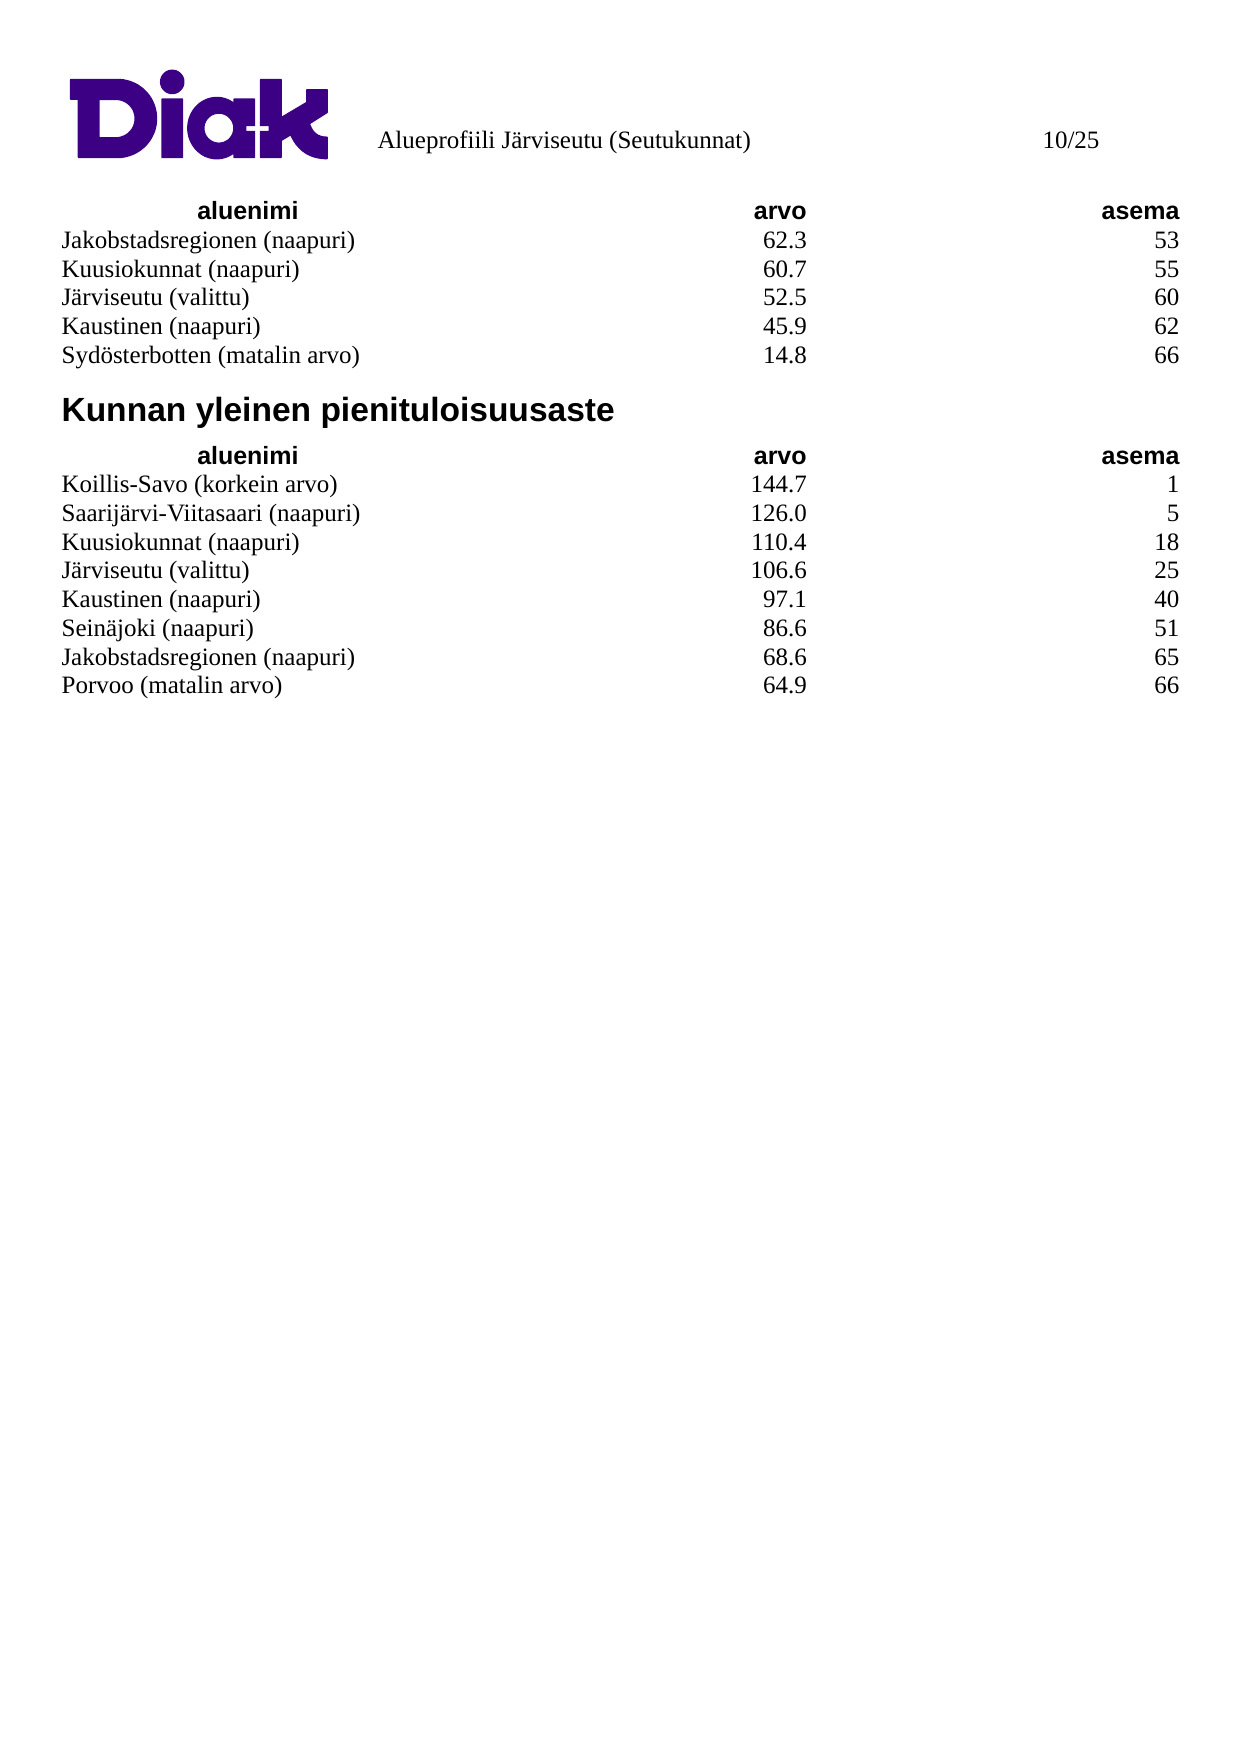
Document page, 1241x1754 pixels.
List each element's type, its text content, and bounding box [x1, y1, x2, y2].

table_cell Saarijärvi-Viitasaari (naapuri) [61, 498, 434, 527]
table_cell 110.4 [434, 527, 806, 556]
table_header asema [806, 441, 1179, 469]
table_cell Sydösterbotten (matalin arvo) [61, 340, 434, 369]
table_cell 65 [806, 642, 1179, 671]
table_cell Jakobstadsregionen (naapuri) [61, 225, 434, 254]
table_cell 97.1 [434, 584, 806, 613]
table_cell Jakobstadsregionen (naapuri) [61, 642, 434, 671]
table_cell Porvoo (matalin arvo) [61, 671, 434, 699]
table_cell 51 [806, 613, 1179, 642]
table_cell 52.5 [434, 283, 806, 311]
table_header aluenimi [61, 196, 434, 225]
table_cell 45.9 [434, 311, 806, 340]
table_cell 62 [806, 311, 1179, 340]
table_cell Järviseutu (valittu) [61, 283, 434, 311]
table_cell 18 [806, 527, 1179, 556]
table_cell 126.0 [434, 498, 806, 527]
table_header arvo [434, 196, 806, 225]
table_cell 106.6 [434, 556, 806, 584]
table_cell Seinäjoki (naapuri) [61, 613, 434, 642]
table_cell 64.9 [434, 671, 806, 699]
table_cell Kuusiokunnat (naapuri) [61, 527, 434, 556]
table_cell Kaustinen (naapuri) [61, 584, 434, 613]
table_cell 1 [806, 469, 1179, 498]
table_header arvo [434, 441, 806, 469]
table_cell 40 [806, 584, 1179, 613]
table_cell 86.6 [434, 613, 806, 642]
table_cell 53 [806, 225, 1179, 254]
table_cell 68.6 [434, 642, 806, 671]
table_cell 14.8 [434, 340, 806, 369]
table_cell Kuusiokunnat (naapuri) [61, 254, 434, 282]
table_cell 5 [806, 498, 1179, 527]
table_cell 66 [806, 671, 1179, 699]
table_cell 60.7 [434, 254, 806, 282]
table_cell 66 [806, 340, 1179, 369]
table_cell 55 [806, 254, 1179, 282]
table_cell Kaustinen (naapuri) [61, 311, 434, 340]
table_cell Järviseutu (valittu) [61, 556, 434, 584]
table_cell 144.7 [434, 469, 806, 498]
table_cell 25 [806, 556, 1179, 584]
table_header aluenimi [61, 441, 434, 469]
table_cell 62.3 [434, 225, 806, 254]
table_cell 60 [806, 283, 1179, 311]
subtitle Kunnan yleinen pienituloisuusaste [61, 389, 1179, 428]
table_header asema [806, 196, 1179, 225]
table_cell Koillis-Savo (korkein arvo) [61, 469, 434, 498]
